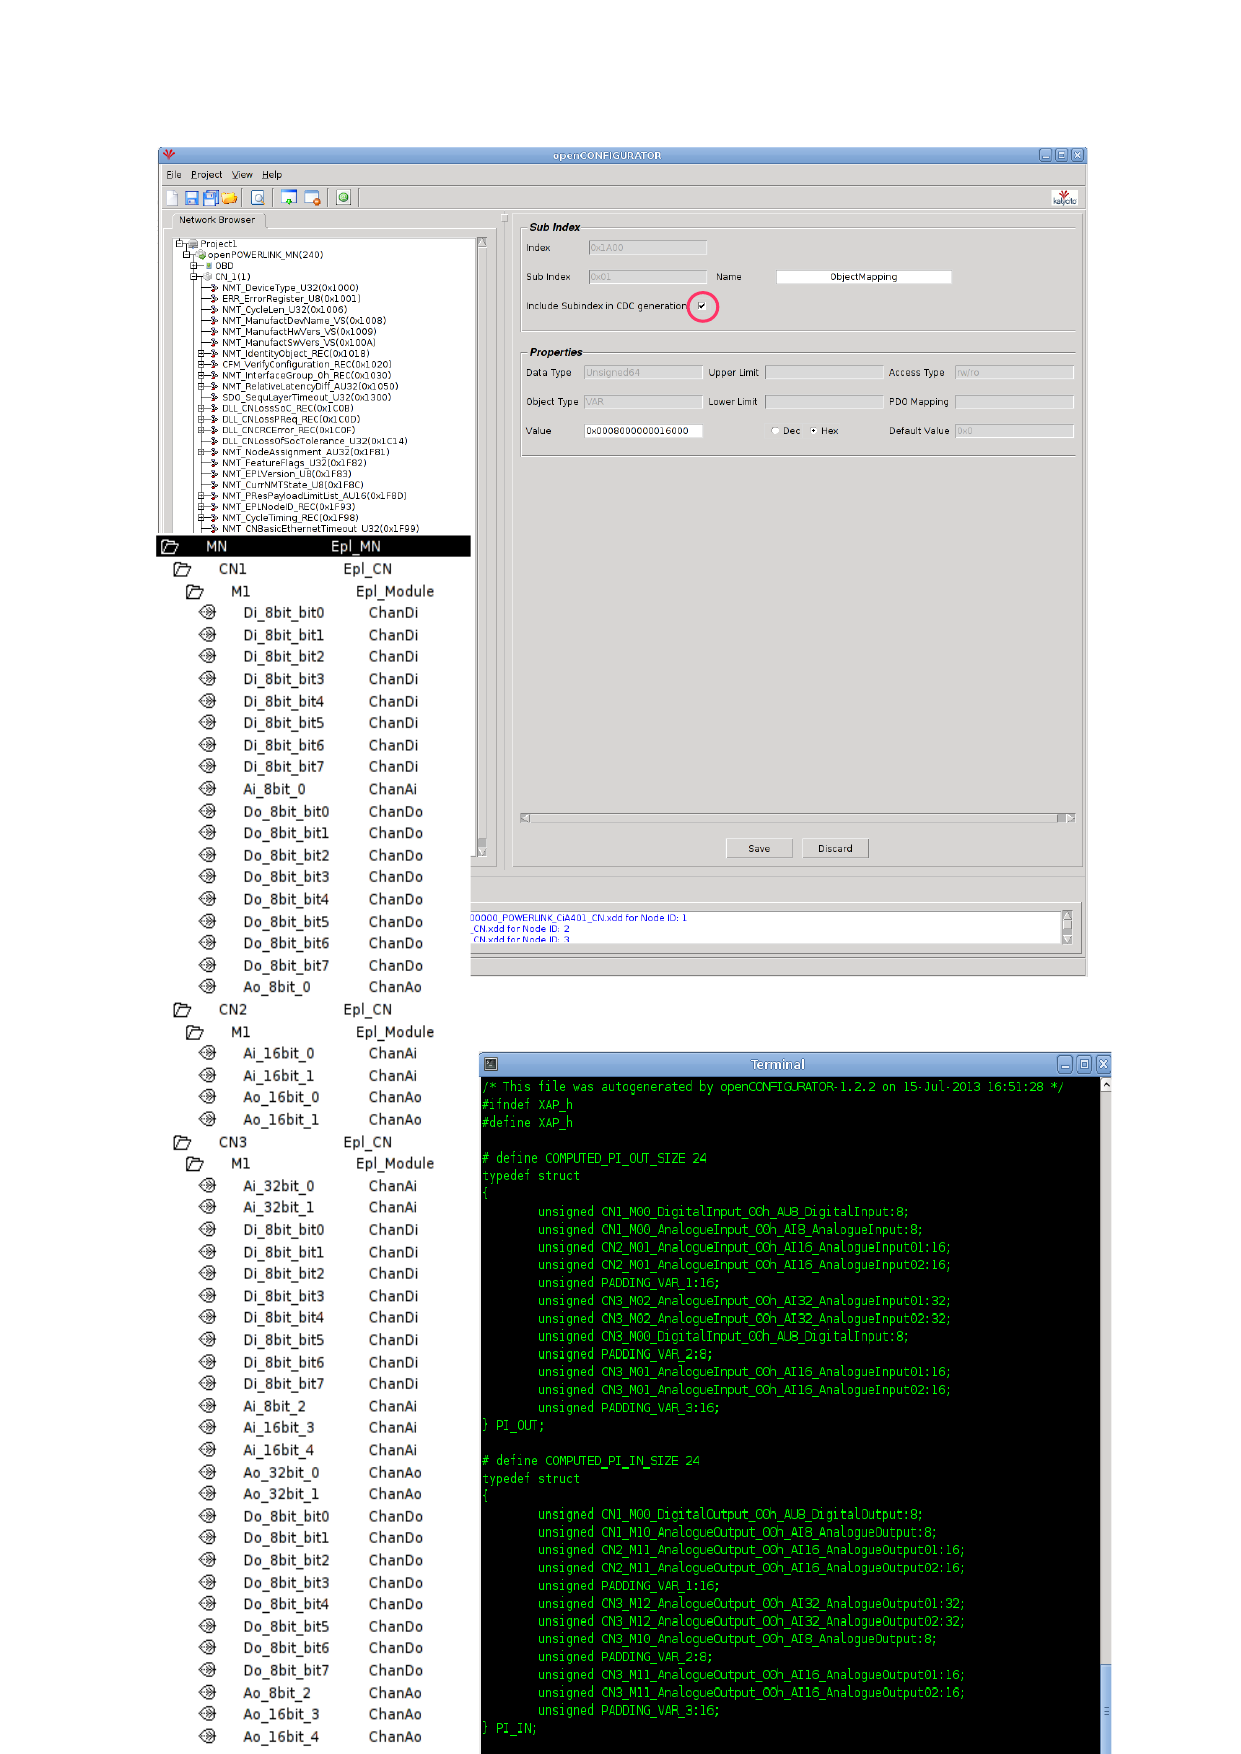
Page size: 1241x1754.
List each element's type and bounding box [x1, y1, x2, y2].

picture [478, 1051, 1112, 1754]
picture [150, 147, 1088, 1754]
